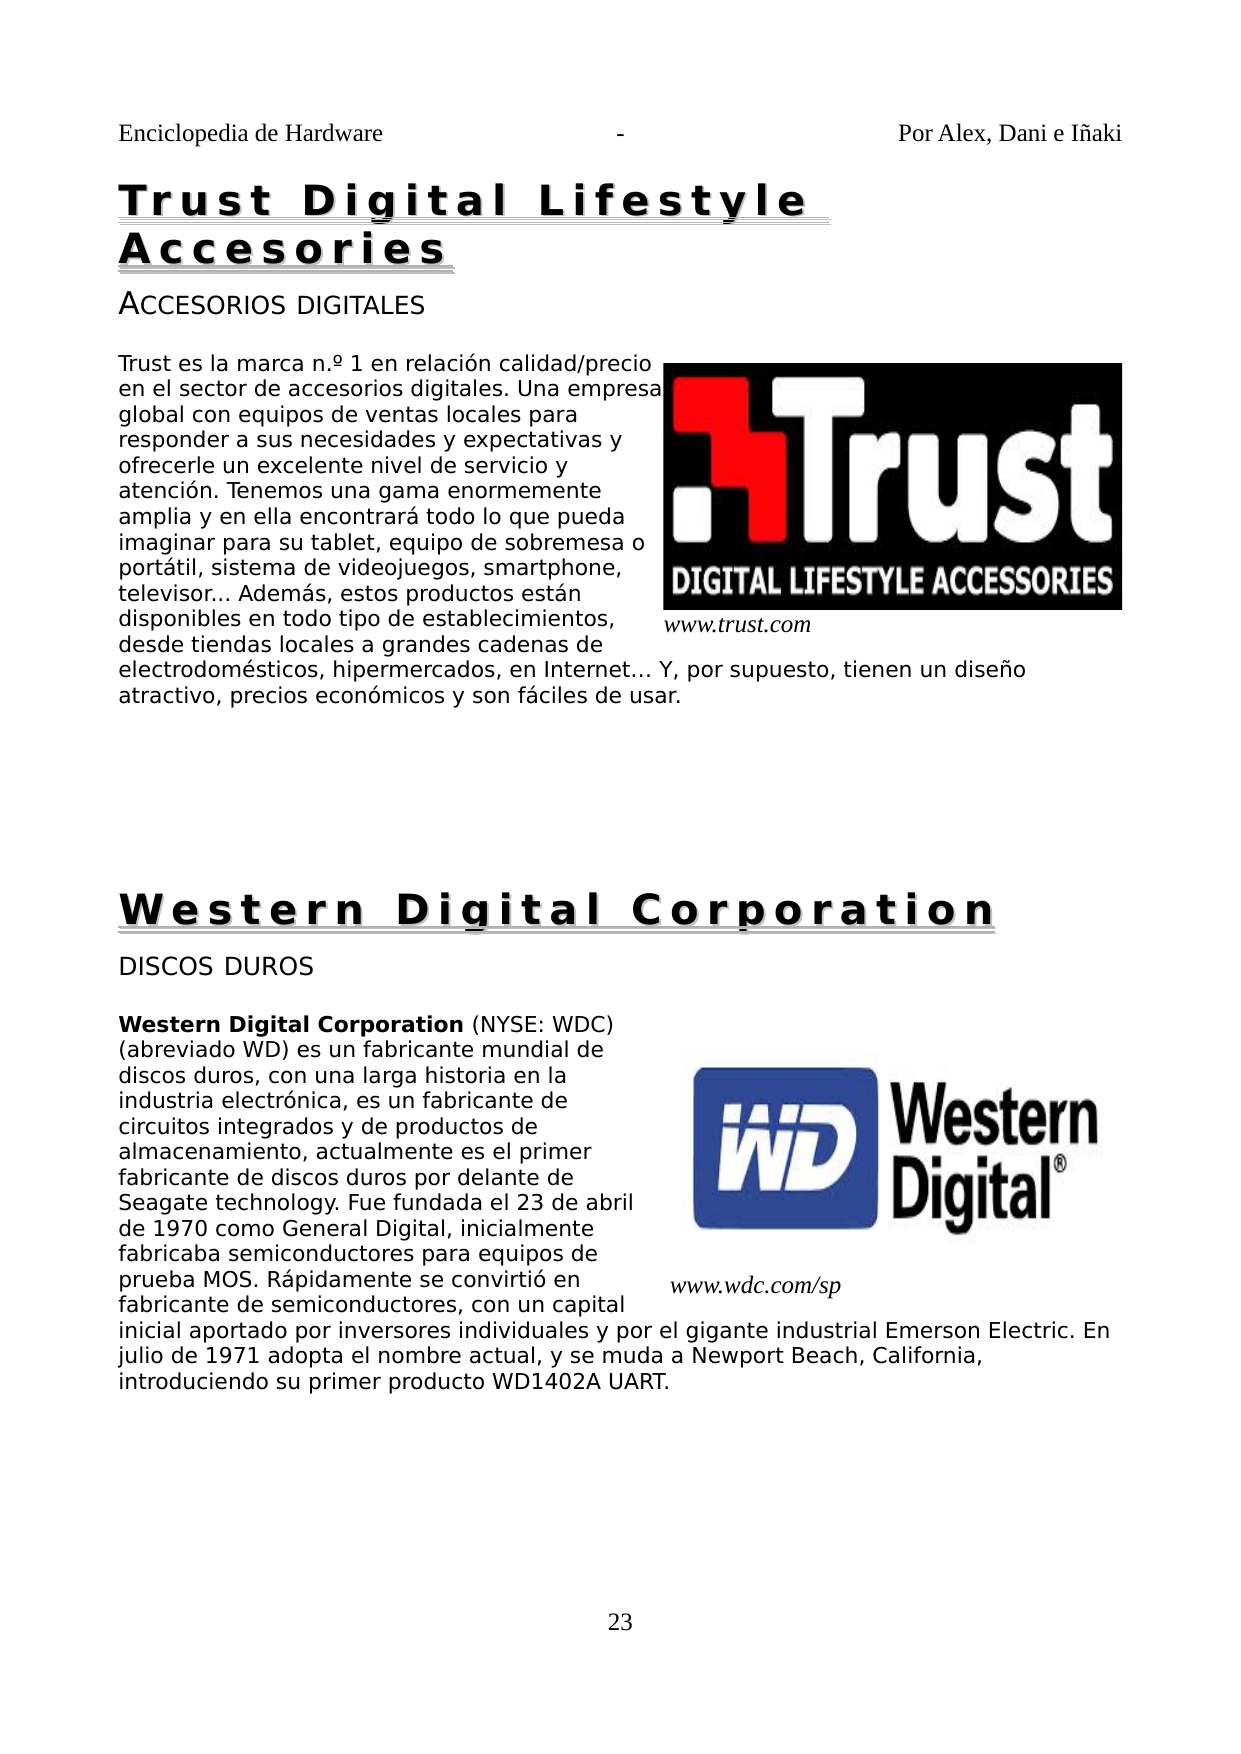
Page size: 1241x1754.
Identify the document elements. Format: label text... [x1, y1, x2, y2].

picture [663, 363, 1123, 610]
text Western Digital corporation [118, 886, 1122, 934]
picture [663, 1024, 1123, 1270]
text Western Digital Corporation (NYSE: WDC) (abreviado WD) es un fabricante mundial de discos duros, con una larga historia en la industria electrónica, es un fabricante de circuitos integrados y de productos de almacenamiento, actualmente es el primer fabricante de discos duros por delante de Seagate technology. Fue fundada el 23 de abril de 1970 como General Digital, inicialmente fabricaba semiconductores para equipos de prueba MOS. Rápidamente se convirtió en fabricante de semiconductores, con un capital inicial aportado por inversores individuales y por el gigante industrial Emerson Electric. En julio de 1971 adopta el nombre actual, y se muda a Newport Beach, California, introduciendo su primer producto WD1402A UART. [118, 1012, 1122, 1394]
text Trust es la marca n.º 1 en relación calidad/precio en el sector de accesorios digitales. Una empresa global con equipos de ventas locales para responder a sus necesidades y expectativas y ofrecerle un excelente nivel de servicio y atención. Tenemos una gama enormemente amplia y en ella encontrará todo lo que pueda imaginar para su tablet, equipo de sobremesa o portátil, sistema de videojuegos, smartphone, televisor... Además, estos productos están disponibles en todo tipo de establecimientos, desde tiendas locales a grandes cadenas de electrodomésticos, hipermercados, en Internet… Y, por supuesto, tienen un diseño atractivo, precios económicos y son fáciles de usar. [118, 351, 1122, 708]
text www.wdc.com/sp [663, 1270, 1122, 1298]
text Accesorios digitales [118, 285, 1122, 322]
text Trust Digital lifestyle Accesories [118, 176, 1122, 273]
text www.trust.com [663, 610, 1122, 638]
text discos duros [118, 946, 1122, 982]
